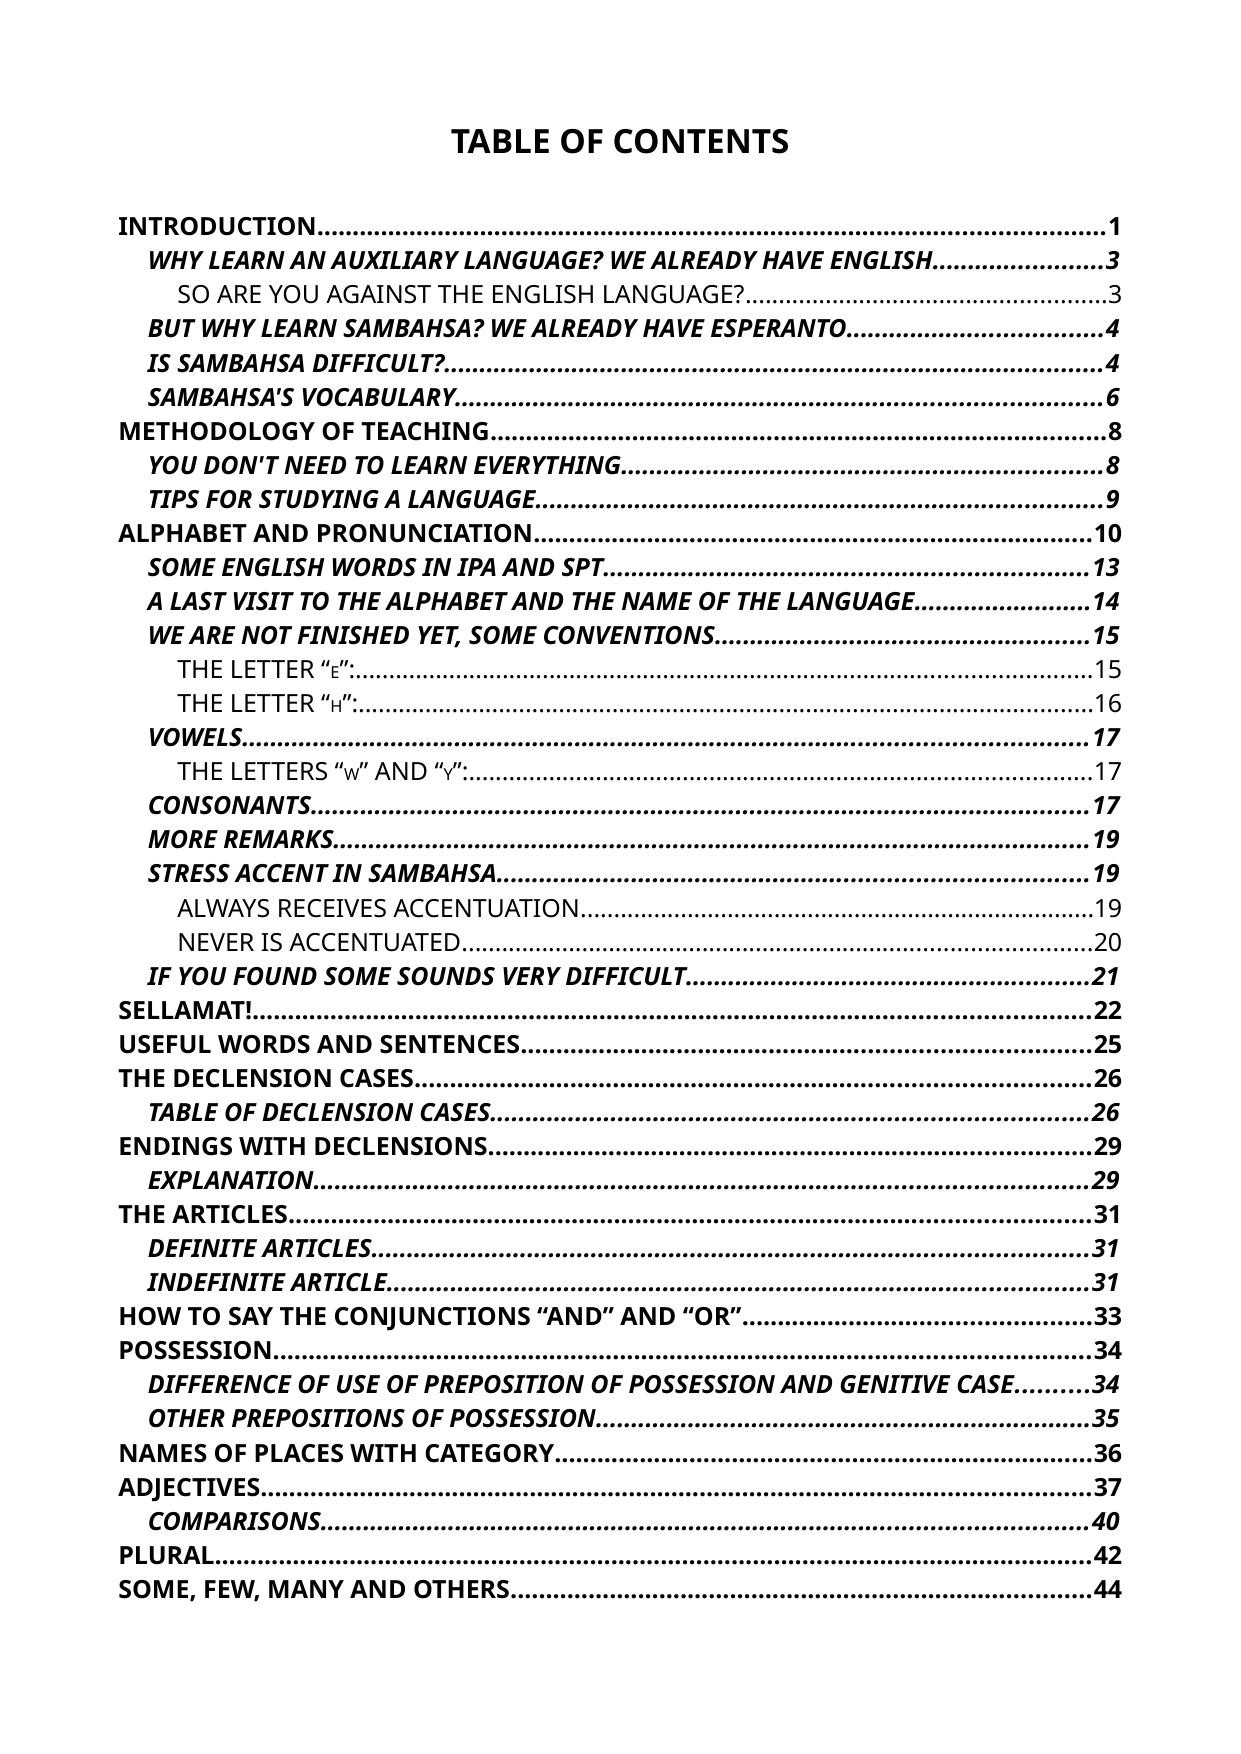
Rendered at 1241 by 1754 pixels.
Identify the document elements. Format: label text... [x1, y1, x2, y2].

text SOME, FEW, MANY AND OTHERS 44 [118, 1571, 1122, 1606]
text A LAST VISIT TO THE ALPHABET AND THE NAME OF THE LANGUAGE 14 [148, 584, 1122, 618]
text ENDINGS WITH DECLENSIONS 29 [118, 1129, 1122, 1163]
text TIPS FOR STUDYING A LANGUAGE 9 [148, 481, 1122, 516]
text INDEFINITE ARTICLE 31 [148, 1265, 1122, 1299]
text THE LETTER “e”: 15 [177, 652, 1122, 686]
text THE ARTICLES 31 [118, 1197, 1122, 1231]
text IF YOU FOUND SOME SOUNDS VERY DIFFICULT 21 [148, 958, 1122, 992]
text THE LETTERS “w” AND “y”: 17 [177, 754, 1122, 788]
text VOWELS 17 [148, 720, 1122, 754]
text PLURAL 42 [118, 1537, 1122, 1571]
text WHY LEARN AN AUXILIARY LANGUAGE? WE ALREADY HAVE ENGLISH 3 [148, 243, 1122, 277]
text ALWAYS RECEIVES ACCENTUATION 19 [177, 890, 1122, 924]
text USEFUL WORDS AND SENTENCES 25 [118, 1026, 1122, 1061]
text STRESS ACCENT IN SAMBAHSA 19 [148, 856, 1122, 890]
text NEVER IS ACCENTUATED 20 [177, 924, 1122, 958]
text BUT WHY LEARN SAMBAHSA? WE ALREADY HAVE ESPERANTO 4 [148, 311, 1122, 345]
text SOME ENGLISH WORDS IN IPA AND SPT 13 [148, 549, 1122, 584]
text WE ARE NOT FINISHED YET, SOME CONVENTIONS 15 [148, 618, 1122, 652]
text NAMES OF PLACES WITH CATEGORY 36 [118, 1435, 1122, 1469]
text SAMBAHSA'S VOCABULARY 6 [148, 379, 1122, 413]
text SO ARE YOU AGAINST THE ENGLISH LANGUAGE? 3 [177, 277, 1122, 311]
text THE LETTER “h”: 16 [177, 686, 1122, 720]
text INTRODUCTION 1 [118, 209, 1122, 243]
text DEFINITE ARTICLES 31 [148, 1231, 1122, 1265]
text POSSESSION 34 [118, 1333, 1122, 1367]
text ADJECTIVES 37 [118, 1469, 1122, 1503]
text YOU DON'T NEED TO LEARN EVERYTHING 8 [148, 447, 1122, 481]
text SELLAMAT! 22 [118, 992, 1122, 1026]
subtitle TABLE OF CONTENTS [118, 118, 1122, 163]
text THE DECLENSION CASES 26 [118, 1061, 1122, 1094]
text DIFFERENCE OF USE OF PREPOSITION OF POSSESSION AND GENITIVE CASE 34 [148, 1367, 1122, 1401]
text TABLE OF DECLENSION CASES 26 [148, 1094, 1122, 1129]
text IS SAMBAHSA DIFFICULT? 4 [148, 345, 1122, 379]
text CONSONANTS 17 [148, 788, 1122, 822]
text ALPHABET AND PRONUNCIATION 10 [118, 516, 1122, 549]
text MORE REMARKS 19 [148, 822, 1122, 856]
text METHODOLOGY OF TEACHING 8 [118, 413, 1122, 447]
text OTHER PREPOSITIONS OF POSSESSION 35 [148, 1401, 1122, 1435]
text EXPLANATION 29 [148, 1163, 1122, 1197]
text COMPARISONS 40 [148, 1503, 1122, 1537]
text HOW TO SAY THE CONJUNCTIONS “AND” AND “OR” 33 [118, 1299, 1122, 1333]
